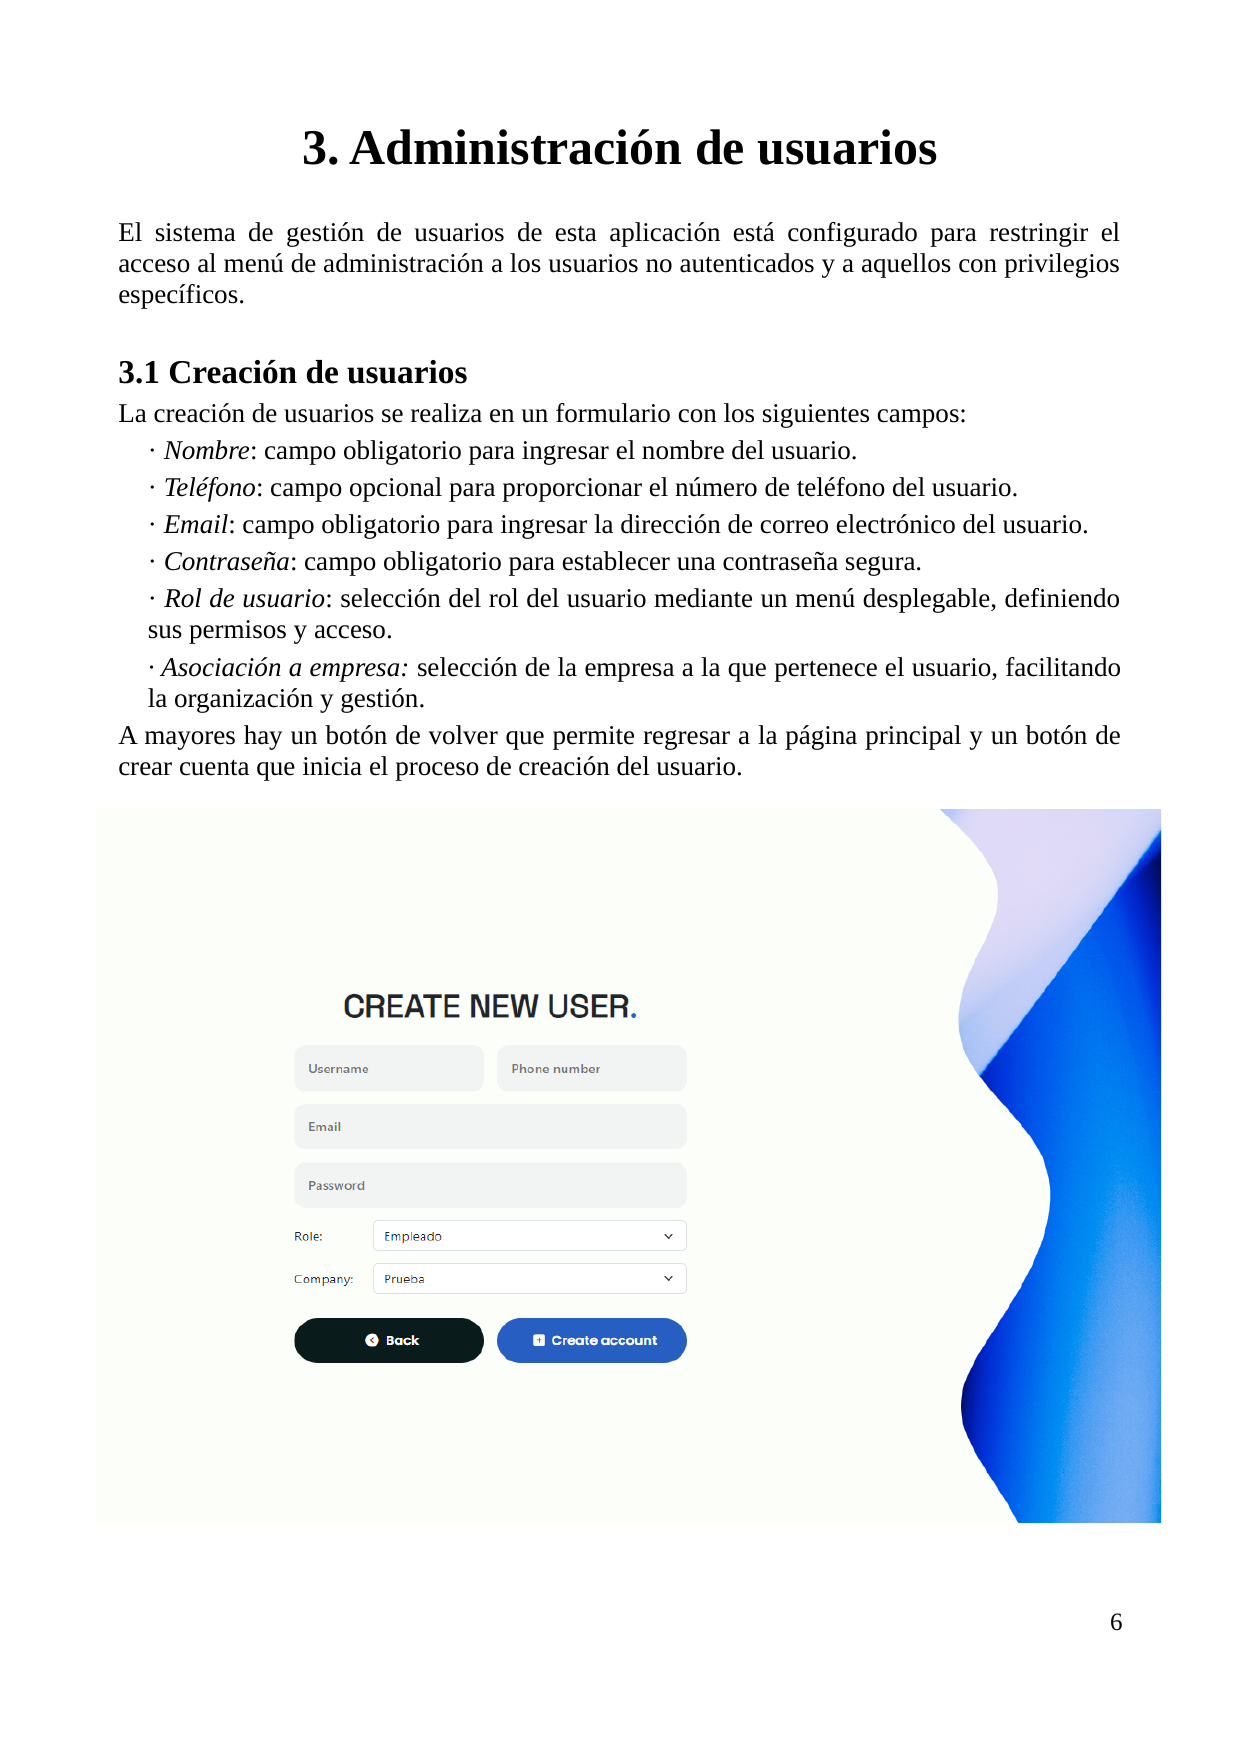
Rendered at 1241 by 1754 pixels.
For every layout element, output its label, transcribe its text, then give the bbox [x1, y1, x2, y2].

text · Rol de usuario: selección del rol del usuario mediante un menú desplegable, definiendo sus permisos y acceso. [148, 582, 1122, 645]
text 3. Administración de usuarios [118, 118, 1122, 176]
text · Email: campo obligatorio para ingresar la dirección de correo electrónico del usuario. [148, 508, 1122, 539]
text · Teléfono: campo opcional para proporcionar el número de teléfono del usuario. [148, 471, 1122, 502]
text 3.1 Creación de usuarios [118, 353, 1122, 391]
text · Nombre: campo obligatorio para ingresar el nombre del usuario. [148, 434, 1122, 465]
text El sistema de gestión de usuarios de esta aplicación está configurado para restringir el acceso al menú de administración a los usuarios no autenticados y a aquellos con privilegios específicos. [118, 216, 1122, 310]
text · Asociación a empresa: selección de la empresa a la que pertenece el usuario, facilitando la organización y gestión. [148, 651, 1122, 713]
text La creación de usuarios se realiza en un formulario con los siguientes campos: [118, 397, 1122, 428]
picture [95, 809, 1162, 1523]
text · Contraseña: campo obligatorio para establecer una contraseña segura. [148, 545, 1122, 576]
text A mayores hay un botón de volver que permite regresar a la página principal y un botón de crear cuenta que inicia el proceso de creación del usuario. [118, 719, 1122, 781]
